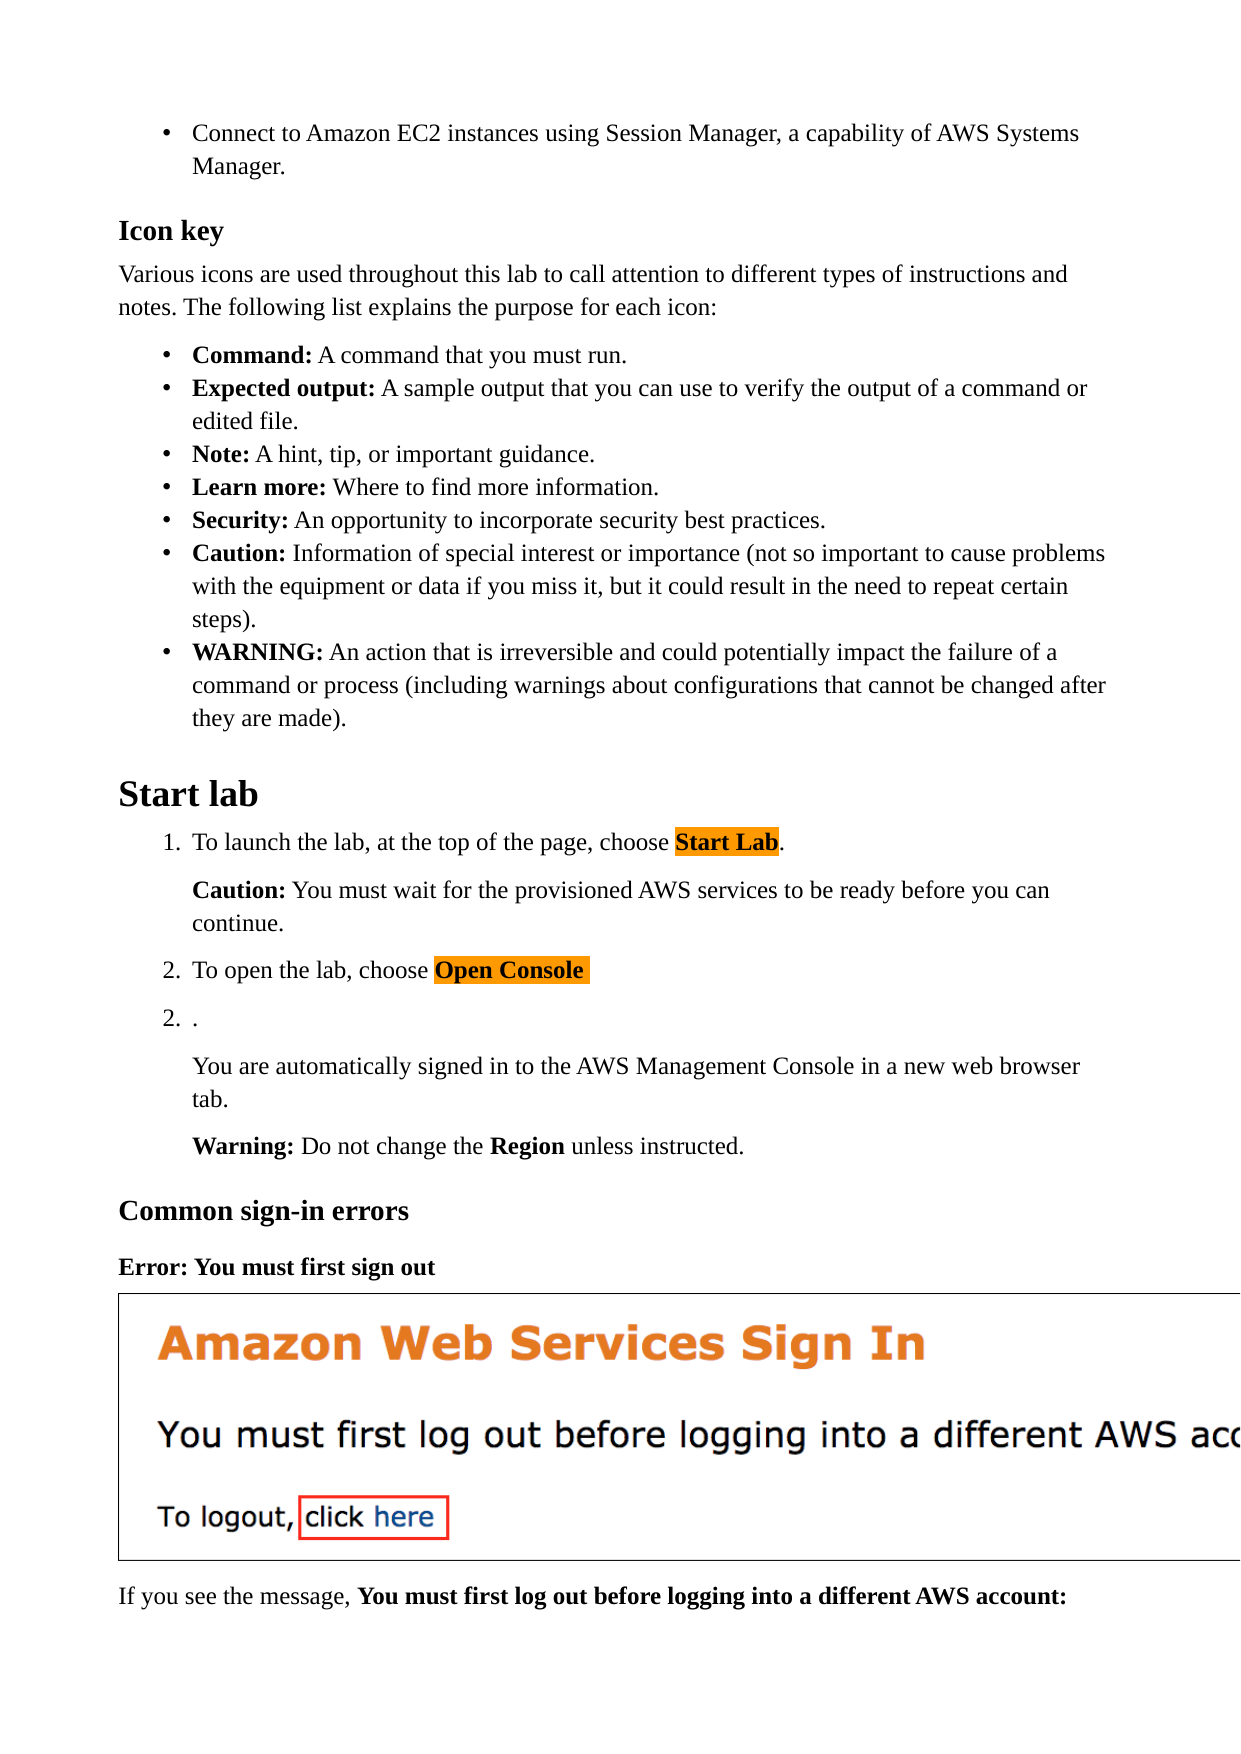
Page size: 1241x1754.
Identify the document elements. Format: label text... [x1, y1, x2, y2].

list Security: An opportunity to incorporate security best practices. [162, 505, 1122, 534]
text Various icons are used throughout this lab to call attention to different types of instructions and notes. The following list explains the purpose for each icon: [118, 259, 1122, 321]
list Command: A command that you must run. [162, 340, 1122, 369]
subtitle Icon key [118, 213, 1122, 247]
text If you see the message, You must first log out before logging into a different AWS account: [118, 1581, 1122, 1610]
list Expected output: A sample output that you can use to verify the output of a command or edited file. [162, 373, 1122, 435]
list Note: A hint, tip, or important guidance. [162, 439, 1122, 468]
list To launch the lab, at the top of the page, choose Start Lab. [162, 827, 1122, 856]
list Connect to Amazon EC2 instances using Session Manager, a capability of AWS Systems Manager. [162, 118, 1122, 180]
list Warning: Do not change the Region unless instructed. [162, 1131, 1122, 1160]
subtitle Start lab [118, 772, 1122, 815]
list Caution: You must wait for the provisioned AWS services to be ready before you can continue. [162, 875, 1122, 937]
list Learn more: Where to find more information. [162, 472, 1122, 501]
subtitle Common sign-in errors [118, 1193, 1122, 1227]
list You are automatically signed in to the AWS Management Console in a new web browser tab. [162, 1051, 1122, 1112]
list To open the lab, choose Open Console [162, 956, 1122, 984]
list Caution: Information of special interest or importance (not so important to cause problems with the equipment or data if you miss it, but it could result in the need to repeat certain steps). [162, 538, 1122, 633]
list WARNING: An action that is irreversible and could potentially impact the failure of a command or process (including warnings about configurations that cannot be changed after they are made). [162, 637, 1122, 732]
picture [118, 1293, 1241, 1562]
subtitle Error: You must first sign out [118, 1252, 1122, 1281]
list . [162, 1003, 1122, 1032]
